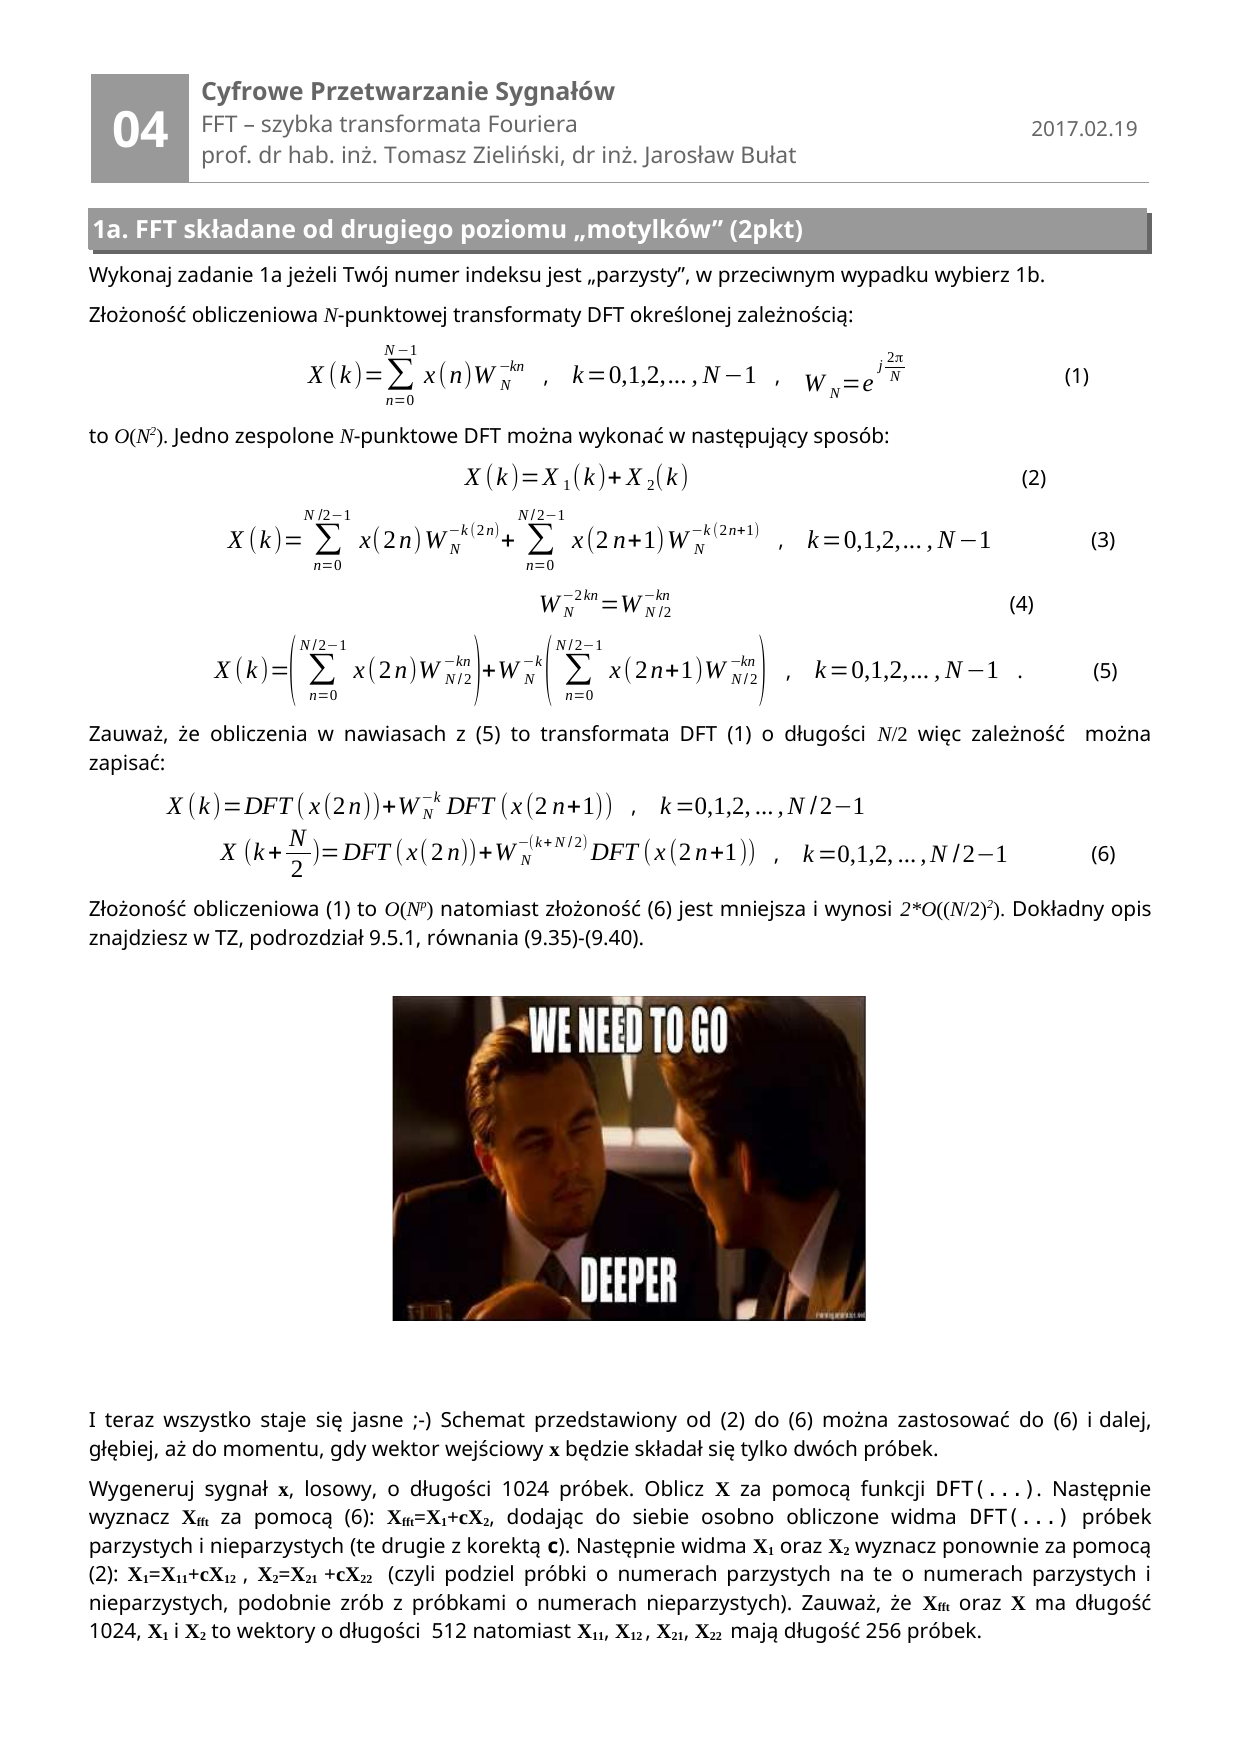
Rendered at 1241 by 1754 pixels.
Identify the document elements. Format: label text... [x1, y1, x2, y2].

text Wykonaj zadanie 1a jeżeli Twój numer indeksu jest „parzysty”, w przeciwnym wypadku wybierz 1b. [88, 260, 1152, 289]
text (2) [88, 461, 1152, 494]
text , , (6) [88, 788, 1152, 882]
table_header Cyfrowe Przetwarzanie Sygnałów FFT – szybka transformata Fouriera prof. dr hab. inż. Tomasz Zieliński, dr inż. Jarosław Bułat [190, 74, 1004, 182]
subtitle 1a. FFT składane od drugiego poziomu „motylków” (2pkt) [90, 209, 1146, 249]
text , . (5) [88, 633, 1152, 708]
text Złożoność obliczeniowa (1) to O(Np) natomiast złożoność (6) jest mniejsza i wynosi 2*O((N/2)2). Dokładny opis znajdziesz w TZ, podrozdział 9.5.1, równania (9.35)-(9.40). [88, 894, 1152, 951]
picture [392, 996, 866, 1321]
text Zauważ, że obliczenia w nawiasach z (5) to transformata DFT (1) o długości N/2 więc zależność można zapisać: [88, 719, 1152, 776]
table_header 2017.02.19­ [1004, 74, 1149, 182]
text Złożoność obliczeniowa N-punktowej transformaty DFT określonej zależnością: [88, 301, 1152, 329]
text Wygeneruj sygnał x, losowy, o długości 1024 próbek. Oblicz X za pomocą funkcji DFT(...). Następnie wyznacz Xfft za pomocą (6): Xfft=X1+cX2, dodając do siebie osobno obliczone widma DFT(...) próbek parzystych i nieparzystych (te drugie z korektą c). Następnie widma X1 oraz X2 wyznacz ponownie za pomocą (2): X1=X11+cX12 , X2=X21 +cX22 (czyli podziel próbki o numerach parzystych na te o numerach parzystych i nieparzystych, podobnie zrób z próbkami o numerach nieparzystych). Zauważ, że Xfft oraz X ma długość 1024, X1 i X2 to wektory o długości 512 natomiast X11, X12 , X21, X22 mają długość 256 próbek. [88, 1474, 1152, 1644]
text , (3) [88, 506, 1152, 574]
table_header 04 [91, 74, 189, 182]
text (4) [88, 586, 1152, 621]
text I teraz wszystko staje się jasne ;-) Schemat przedstawiony od (2) do (6) można zastosować do (6) i dalej, głębiej, aż do momentu, gdy wektor wejściowy x będzie składał się tylko dwóch próbek. [88, 1405, 1152, 1462]
text to O(N2). Jedno zespolone N-punktowe DFT można wykonać w następujący sposób: [88, 421, 1152, 449]
text , , (1) [88, 341, 1152, 409]
